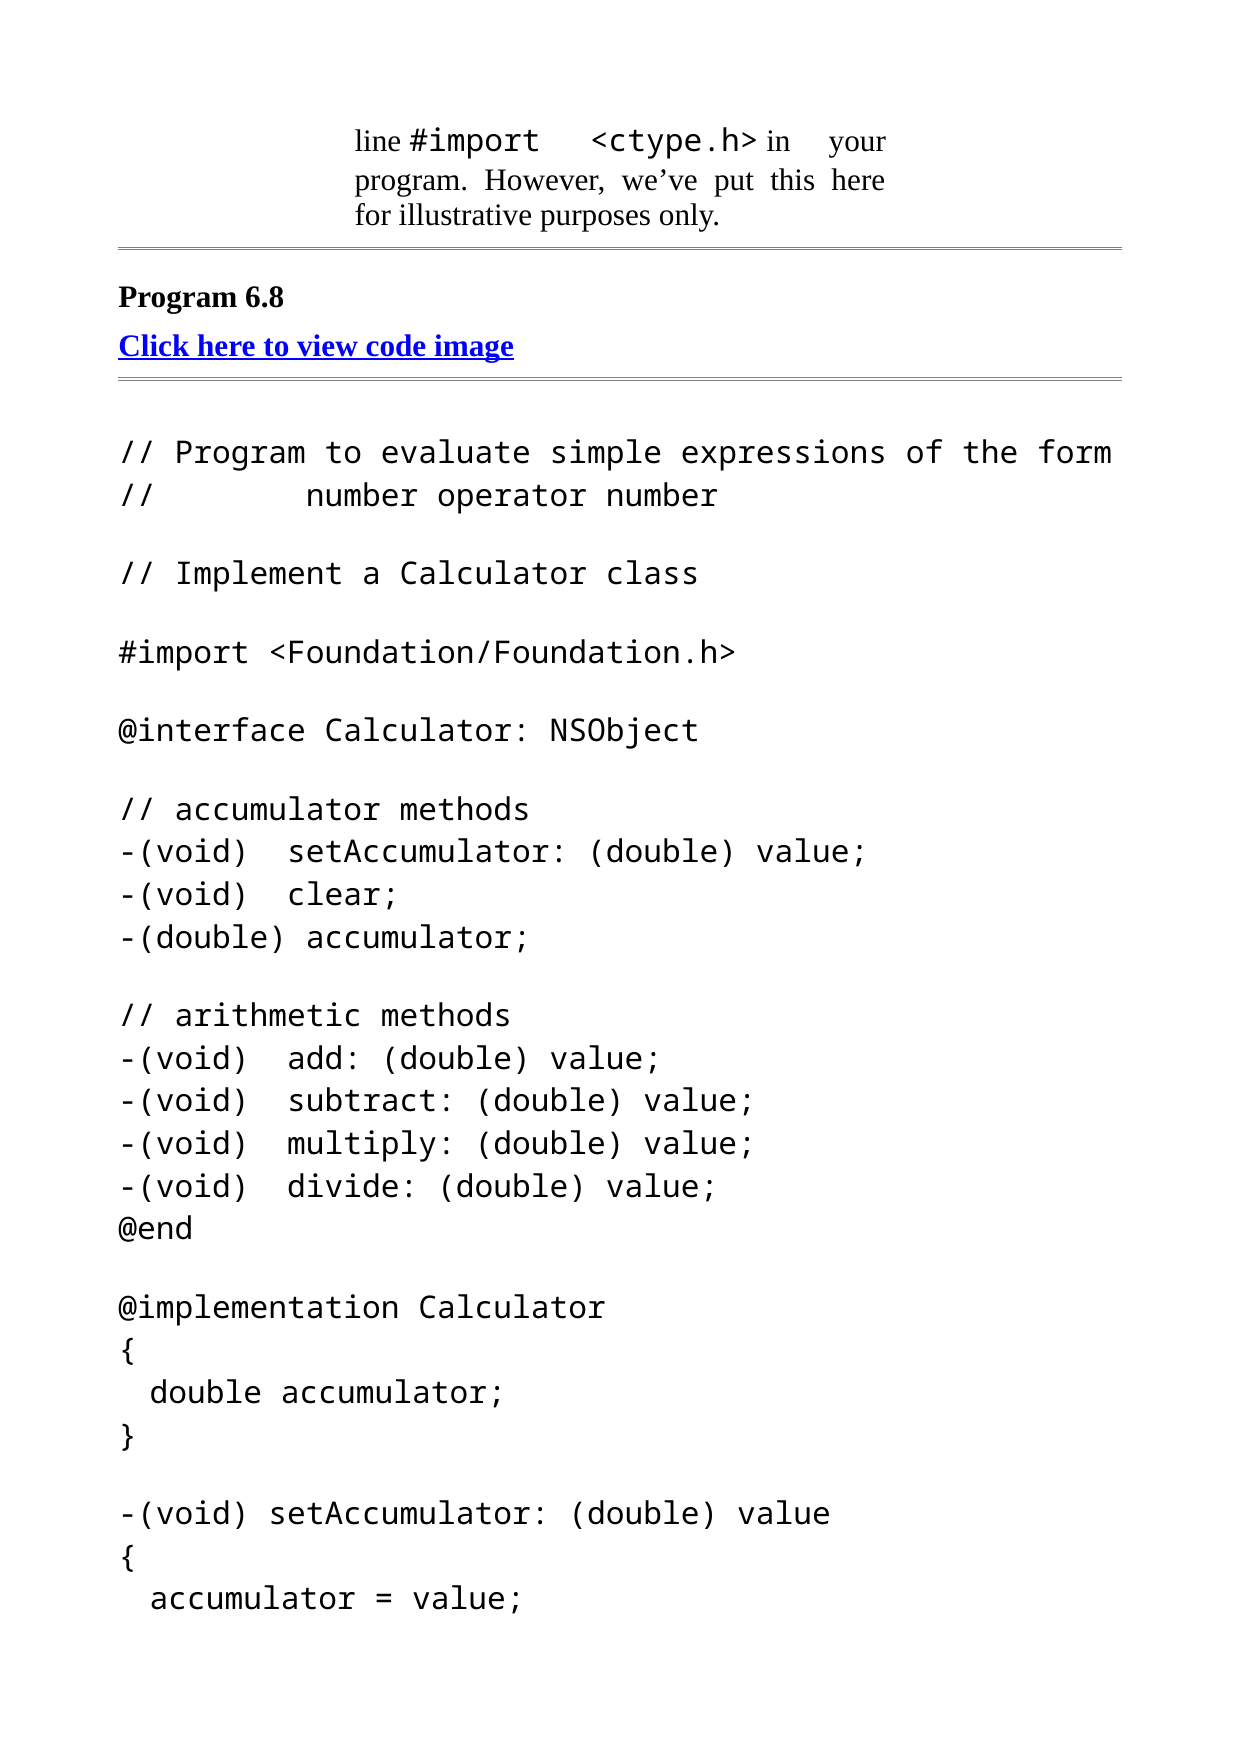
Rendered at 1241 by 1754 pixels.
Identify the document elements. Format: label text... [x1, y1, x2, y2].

text // Program to evaluate simple expressions of the form // number operator number // Implement a Calculator class #import <Foundation/Foundation.h> @interface Calculator: NSObject // accumulator methods -(void) setAccumulator: (double) value; -(void) clear; -(double) accumulator; // arithmetic methods -(void) add: (double) value; -(void) subtract: (double) value; -(void) multiply: (double) value; -(void) divide: (double) value; @end @implementation Calculator { double accumulator; } -(void) setAccumulator: (double) value { accumulator = value; [118, 430, 1122, 1619]
text line #import <ctype.h> in your program. However, we’ve put this here for illustrative purposes only. [354, 118, 886, 233]
text Click here to view code image [118, 327, 1122, 363]
text Program 6.8 [118, 279, 1122, 315]
